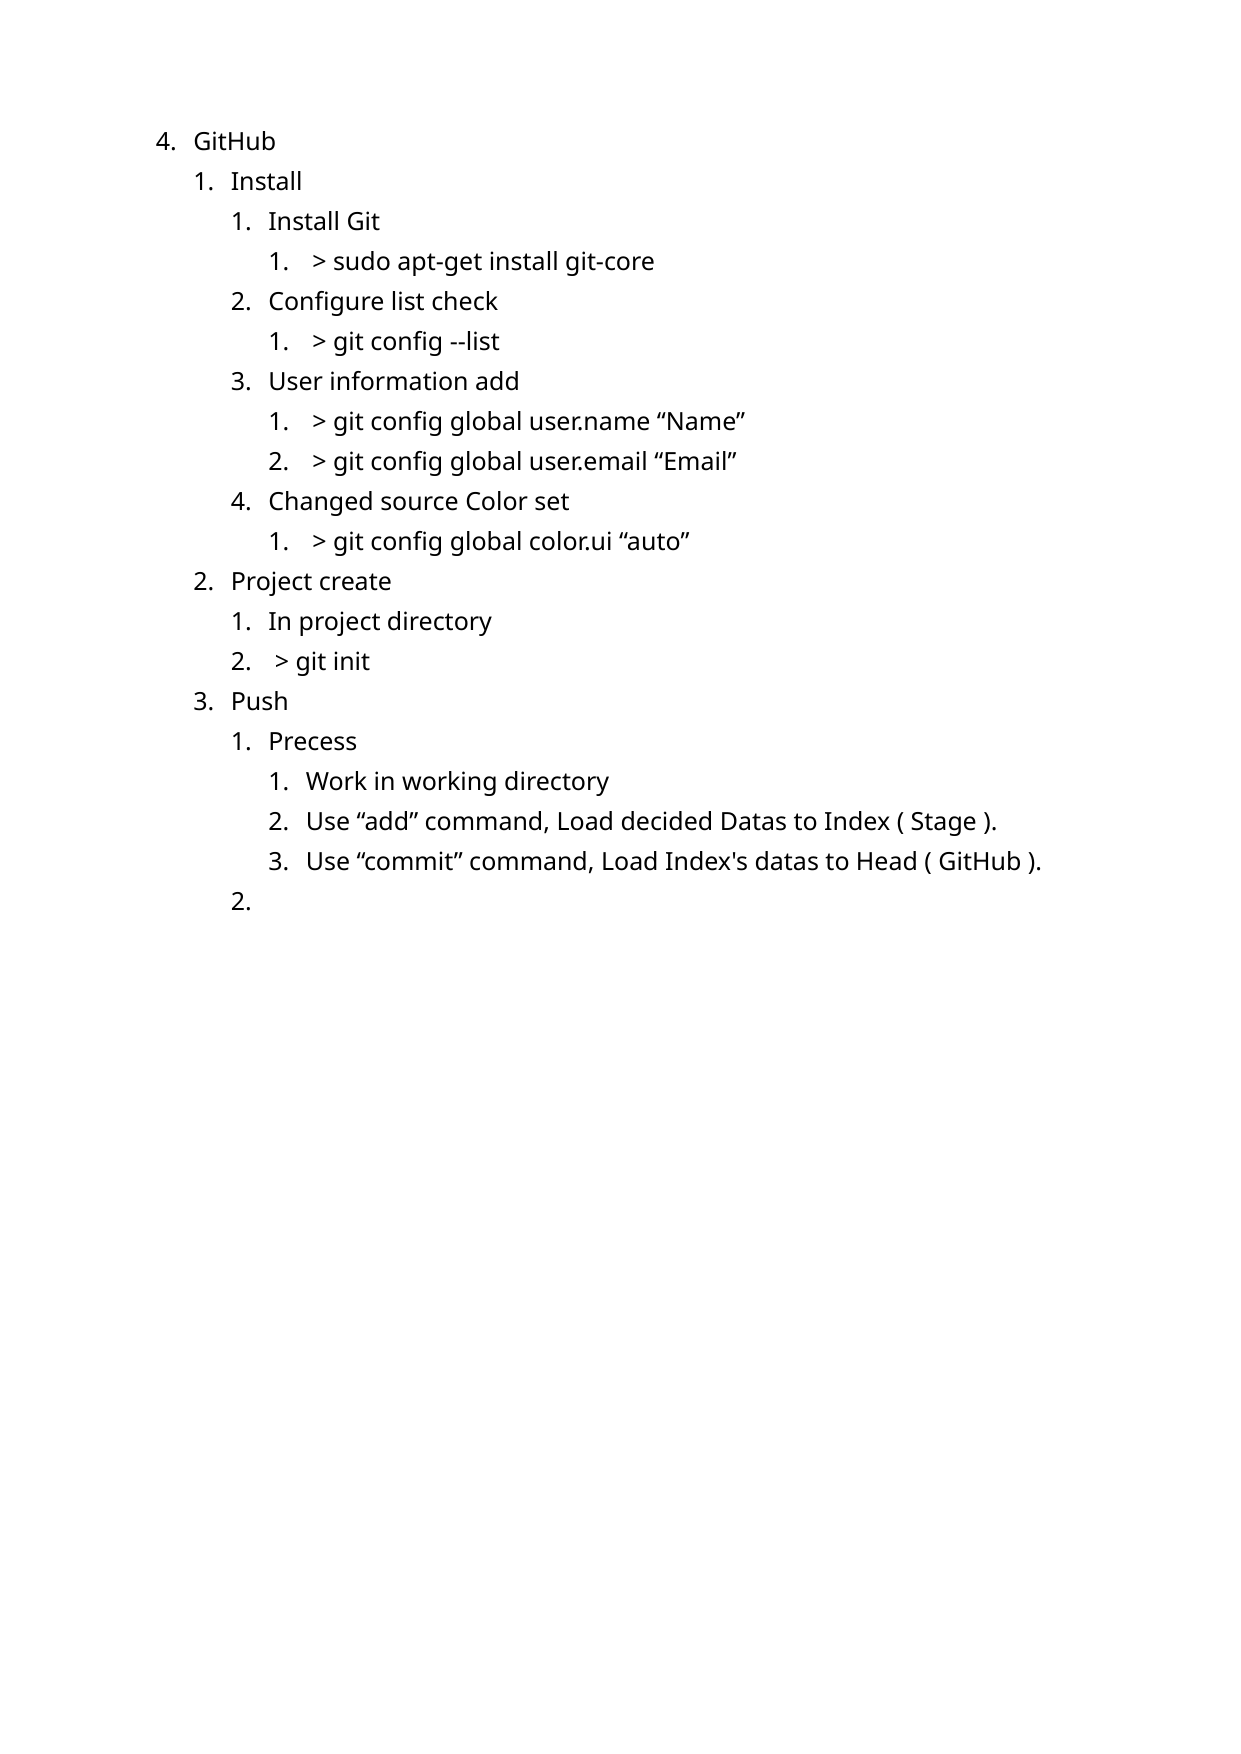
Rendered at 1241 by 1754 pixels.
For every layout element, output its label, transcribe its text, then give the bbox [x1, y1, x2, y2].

list > git config global user.name “Name” [268, 404, 1122, 438]
list Install Git [231, 204, 1122, 238]
list > git config global color.ui “auto” [268, 524, 1122, 558]
list Work in working directory [268, 764, 1122, 798]
list User information add [231, 364, 1122, 398]
list > git config --list [268, 324, 1122, 358]
list In project directory [231, 604, 1122, 638]
list Project create [193, 564, 1122, 598]
list Configure list check [231, 284, 1122, 318]
list > git init [231, 644, 1122, 678]
list > sudo apt-get install git-core [268, 244, 1122, 278]
list Install [193, 164, 1122, 198]
list > git config global user.email “Email” [268, 444, 1122, 478]
list Use “add” command, Load decided Datas to Index ( Stage ). [268, 804, 1122, 838]
list Push [193, 684, 1122, 718]
list Use “commit” command, Load Index's datas to Head ( GitHub ). [268, 844, 1122, 878]
list Changed source Color set [231, 484, 1122, 518]
list Precess [231, 724, 1122, 758]
list GitHub [156, 124, 1122, 158]
